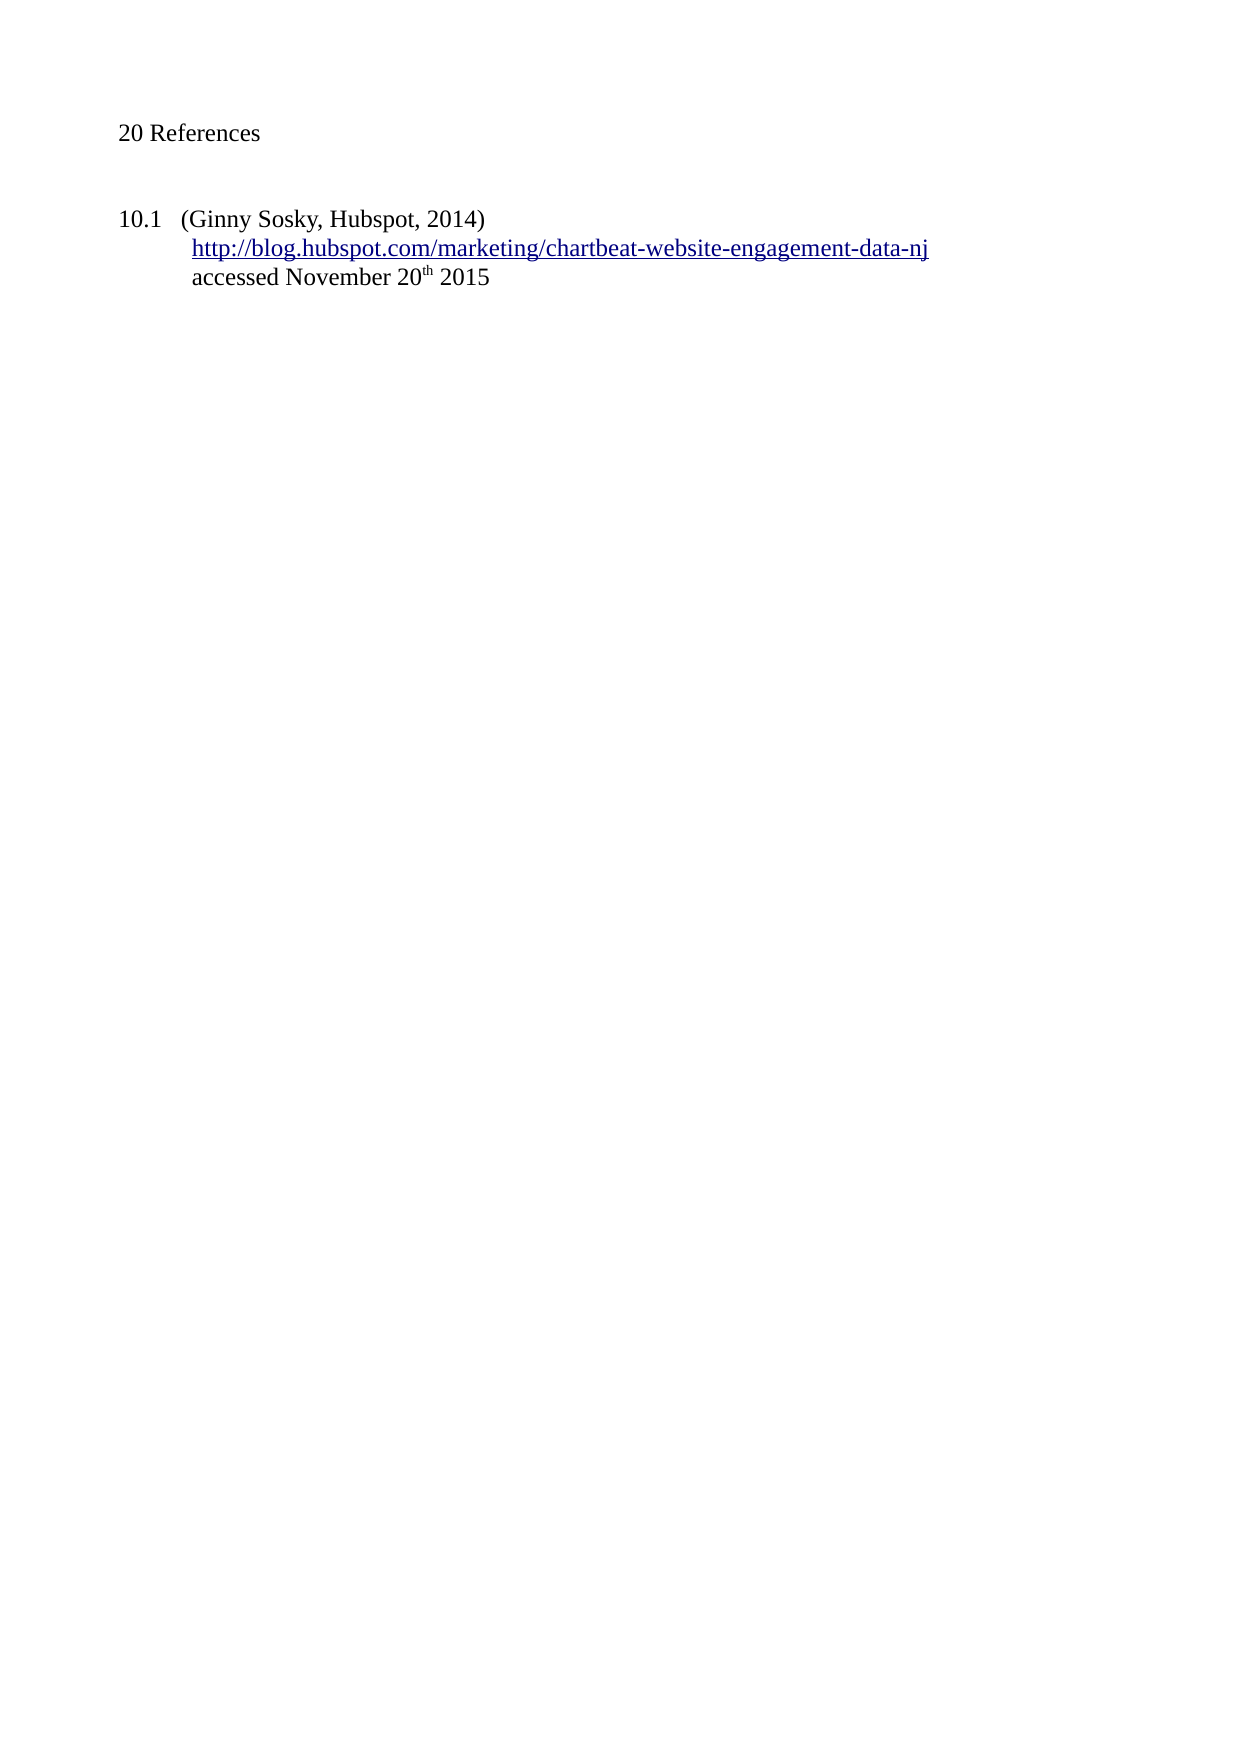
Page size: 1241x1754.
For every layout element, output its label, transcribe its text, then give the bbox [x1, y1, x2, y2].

text 20 References [118, 118, 1122, 147]
text accessed November 20th 2015 [192, 262, 1122, 291]
text http://blog.hubspot.com/marketing/chartbeat-website-engagement-data-nj [192, 233, 1122, 262]
text 10.1 (Ginny Sosky, Hubspot, 2014) [118, 204, 1122, 233]
